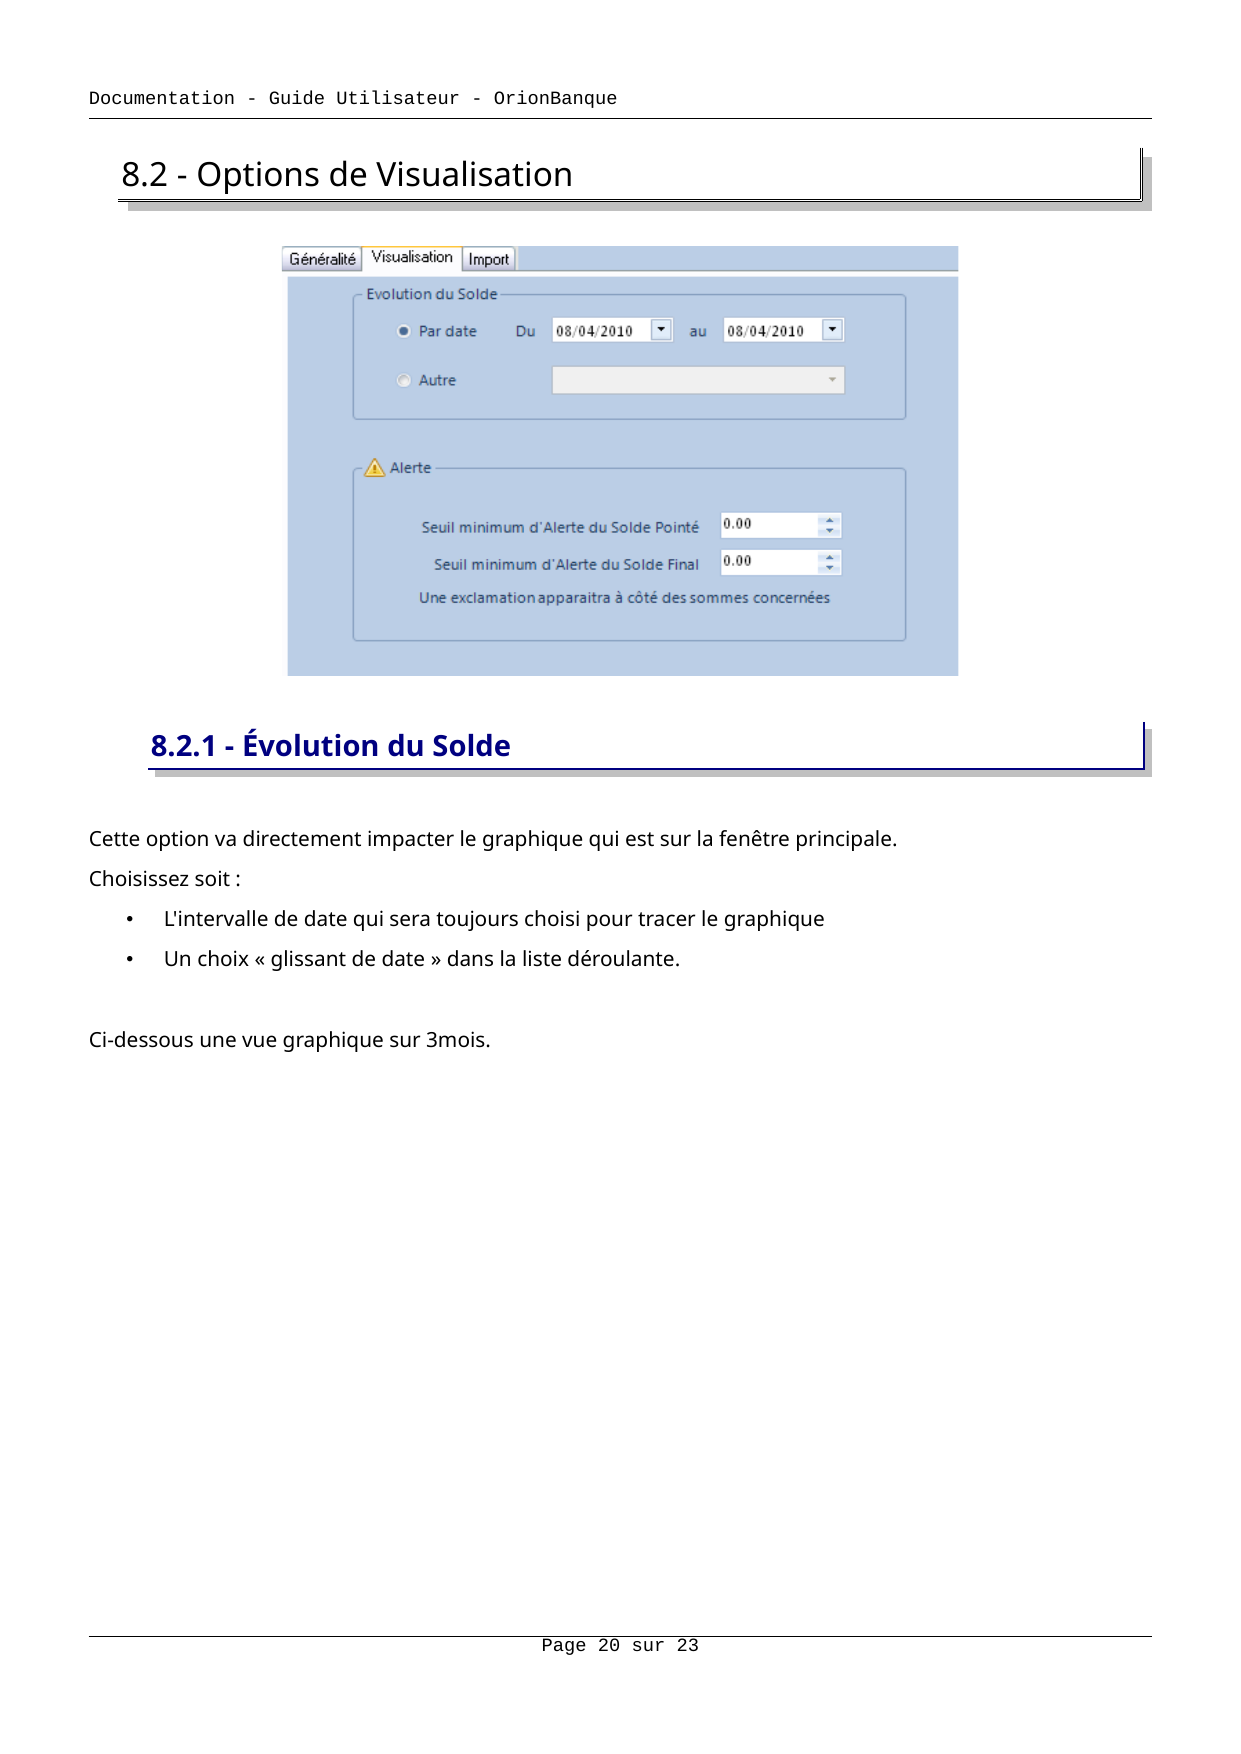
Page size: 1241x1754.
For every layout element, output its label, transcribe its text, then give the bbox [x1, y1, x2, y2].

subtitle Options de Visualisation [118, 147, 1142, 201]
list L'intervalle de date qui sera toujours choisi pour tracer le graphique [126, 904, 1152, 933]
text Ci-dessous une vue graphique sur 3mois. [88, 1025, 1152, 1053]
subtitle Évolution du Solde [148, 722, 1143, 768]
text Cette option va directement impacter le graphique qui est sur la fenêtre principale. [88, 824, 1152, 852]
picture [281, 246, 959, 676]
text Choisissez soit : [88, 864, 1152, 892]
list Un choix « glissant de date » dans la liste déroulante. [126, 944, 1152, 973]
